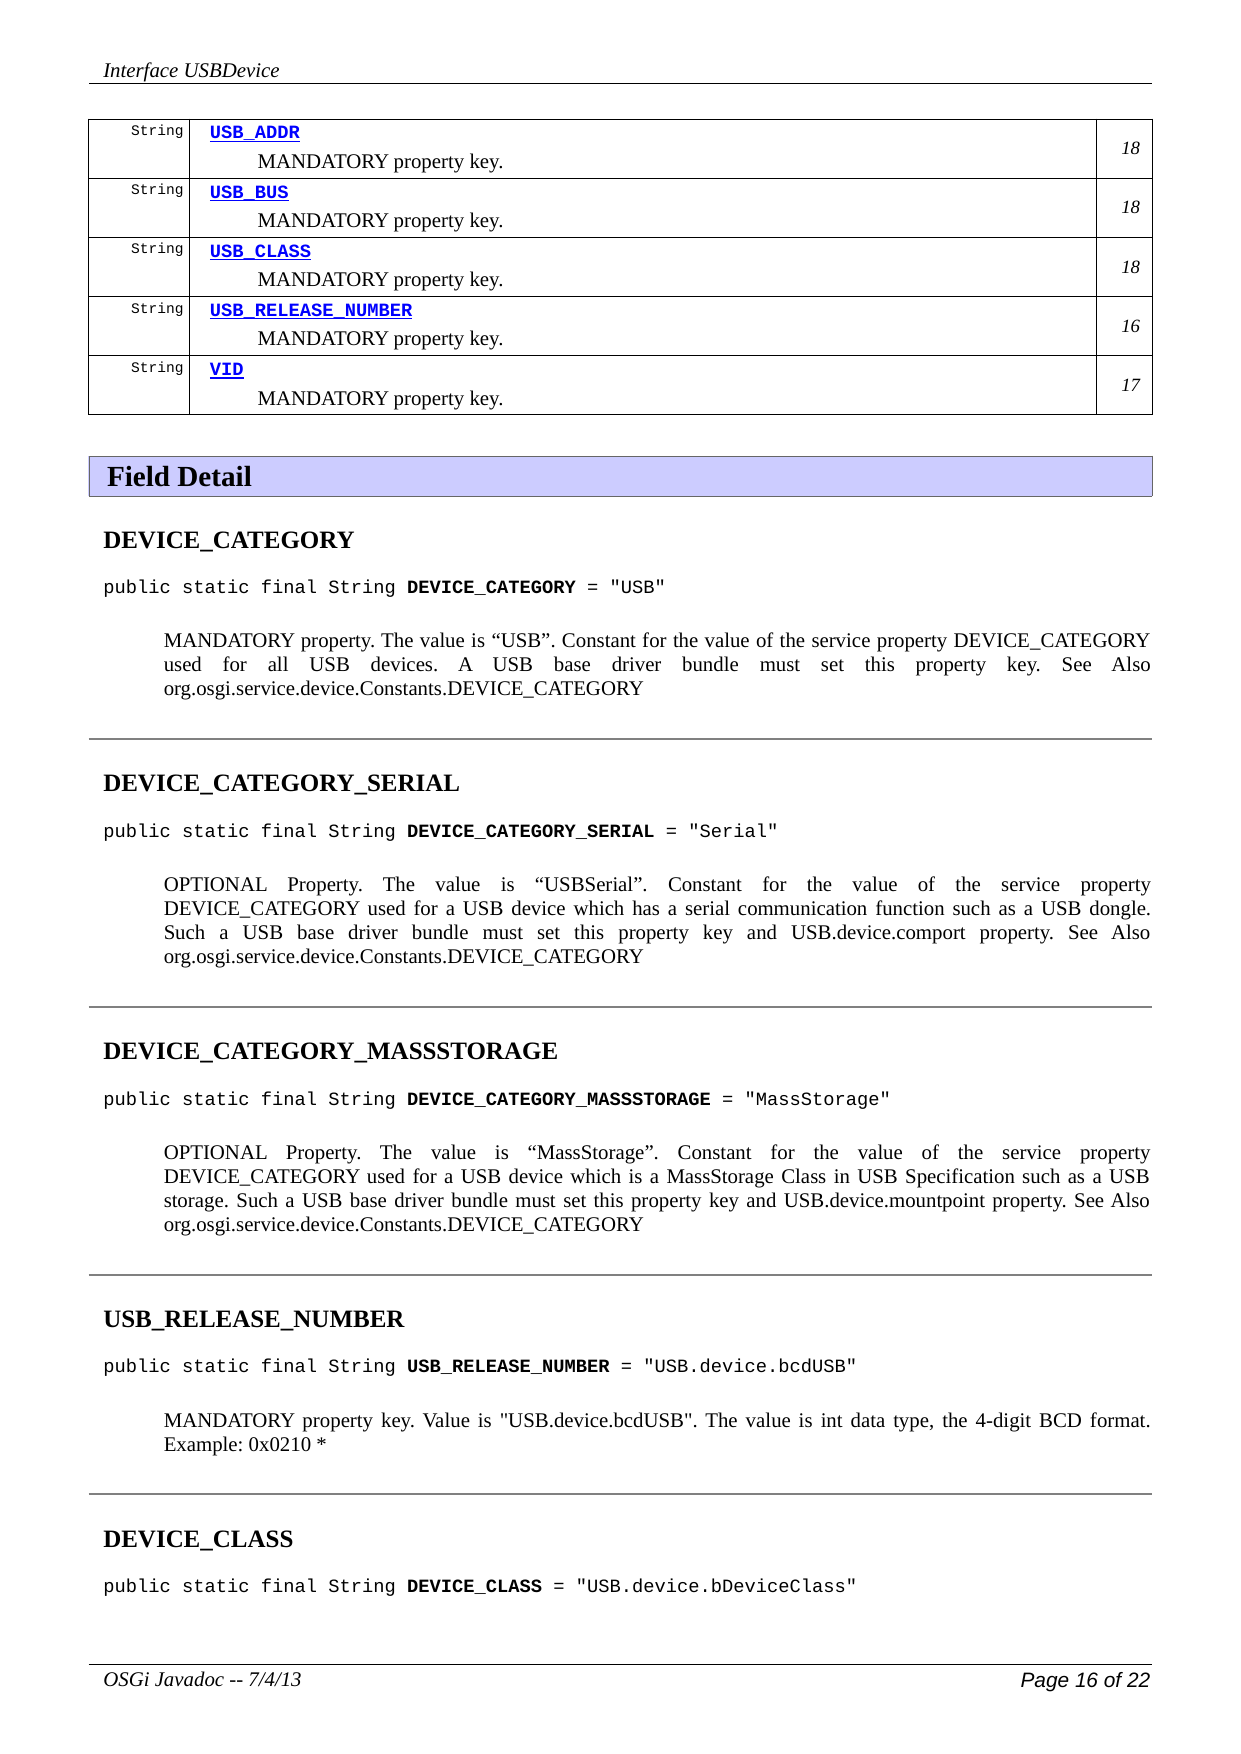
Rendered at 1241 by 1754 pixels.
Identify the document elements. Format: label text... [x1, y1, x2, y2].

table_cell String [89, 238, 189, 296]
subtitle USB_RELEASE_NUMBER [88, 1304, 1152, 1333]
table_cell String [89, 120, 189, 178]
table_cell 16 [1097, 297, 1152, 355]
table_cell USB_BUS MANDATORY property key. [190, 179, 1096, 237]
subtitle DEVICE_CATEGORY [88, 525, 1152, 553]
text public static final String USB_RELEASE_NUMBER = "USB.device.bcdUSB" [88, 1357, 1152, 1378]
table_cell USB_ADDR MANDATORY property key. [190, 120, 1096, 178]
table_cell String [89, 297, 189, 355]
table_cell VID MANDATORY property key. [190, 356, 1096, 414]
table_cell USB_CLASS MANDATORY property key. [190, 238, 1096, 296]
subtitle DEVICE_CATEGORY_MASSSTORAGE [88, 1036, 1152, 1065]
text OPTIONAL Property. The value is “MassStorage”. Constant for the value of the service property DEVICE_CATEGORY used for a USB device which is a MassStorage Class in USB Specification such as a USB storage. Such a USB base driver bundle must set this property key and USB.device.mountpoint property. See Also org.osgi.service.device.Constants.DEVICE_CATEGORY [163, 1140, 1152, 1236]
text OPTIONAL Property. The value is “USBSerial”. Constant for the value of the service property DEVICE_CATEGORY used for a USB device which has a serial communication function such as a USB dongle. Such a USB base driver bundle must set this property key and USB.device.comport property. See Also org.osgi.service.device.Constants.DEVICE_CATEGORY [163, 872, 1152, 968]
subtitle DEVICE_CATEGORY_SERIAL [88, 768, 1152, 797]
text public static final String DEVICE_CATEGORY = "USB" [88, 578, 1152, 599]
table_cell 18 [1097, 179, 1152, 237]
table_cell String [89, 179, 189, 237]
table_cell String [89, 356, 189, 414]
text MANDATORY property. The value is “USB”. Constant for the value of the service property DEVICE_CATEGORY used for all USB devices. A USB base driver bundle must set this property key. See Also org.osgi.service.device.Constants.DEVICE_CATEGORY [163, 628, 1152, 700]
text MANDATORY property key. Value is "USB.device.bcdUSB". The value is int data type, the 4-digit BCD format. Example: 0x0210 * [163, 1407, 1152, 1456]
table_cell 18 [1097, 120, 1152, 178]
table_cell 18 [1097, 238, 1152, 296]
text public static final String DEVICE_CATEGORY_SERIAL = "Serial" [88, 821, 1152, 843]
table_cell USB_RELEASE_NUMBER MANDATORY property key. [190, 297, 1096, 355]
text public static final String DEVICE_CATEGORY_MASSSTORAGE = "MassStorage" [88, 1089, 1152, 1111]
subtitle Field Detail [90, 457, 1152, 496]
text public static final String DEVICE_CLASS = "USB.device.bDeviceClass" [88, 1577, 1152, 1598]
table_cell 17 [1097, 356, 1152, 414]
subtitle DEVICE_CLASS [88, 1524, 1152, 1553]
